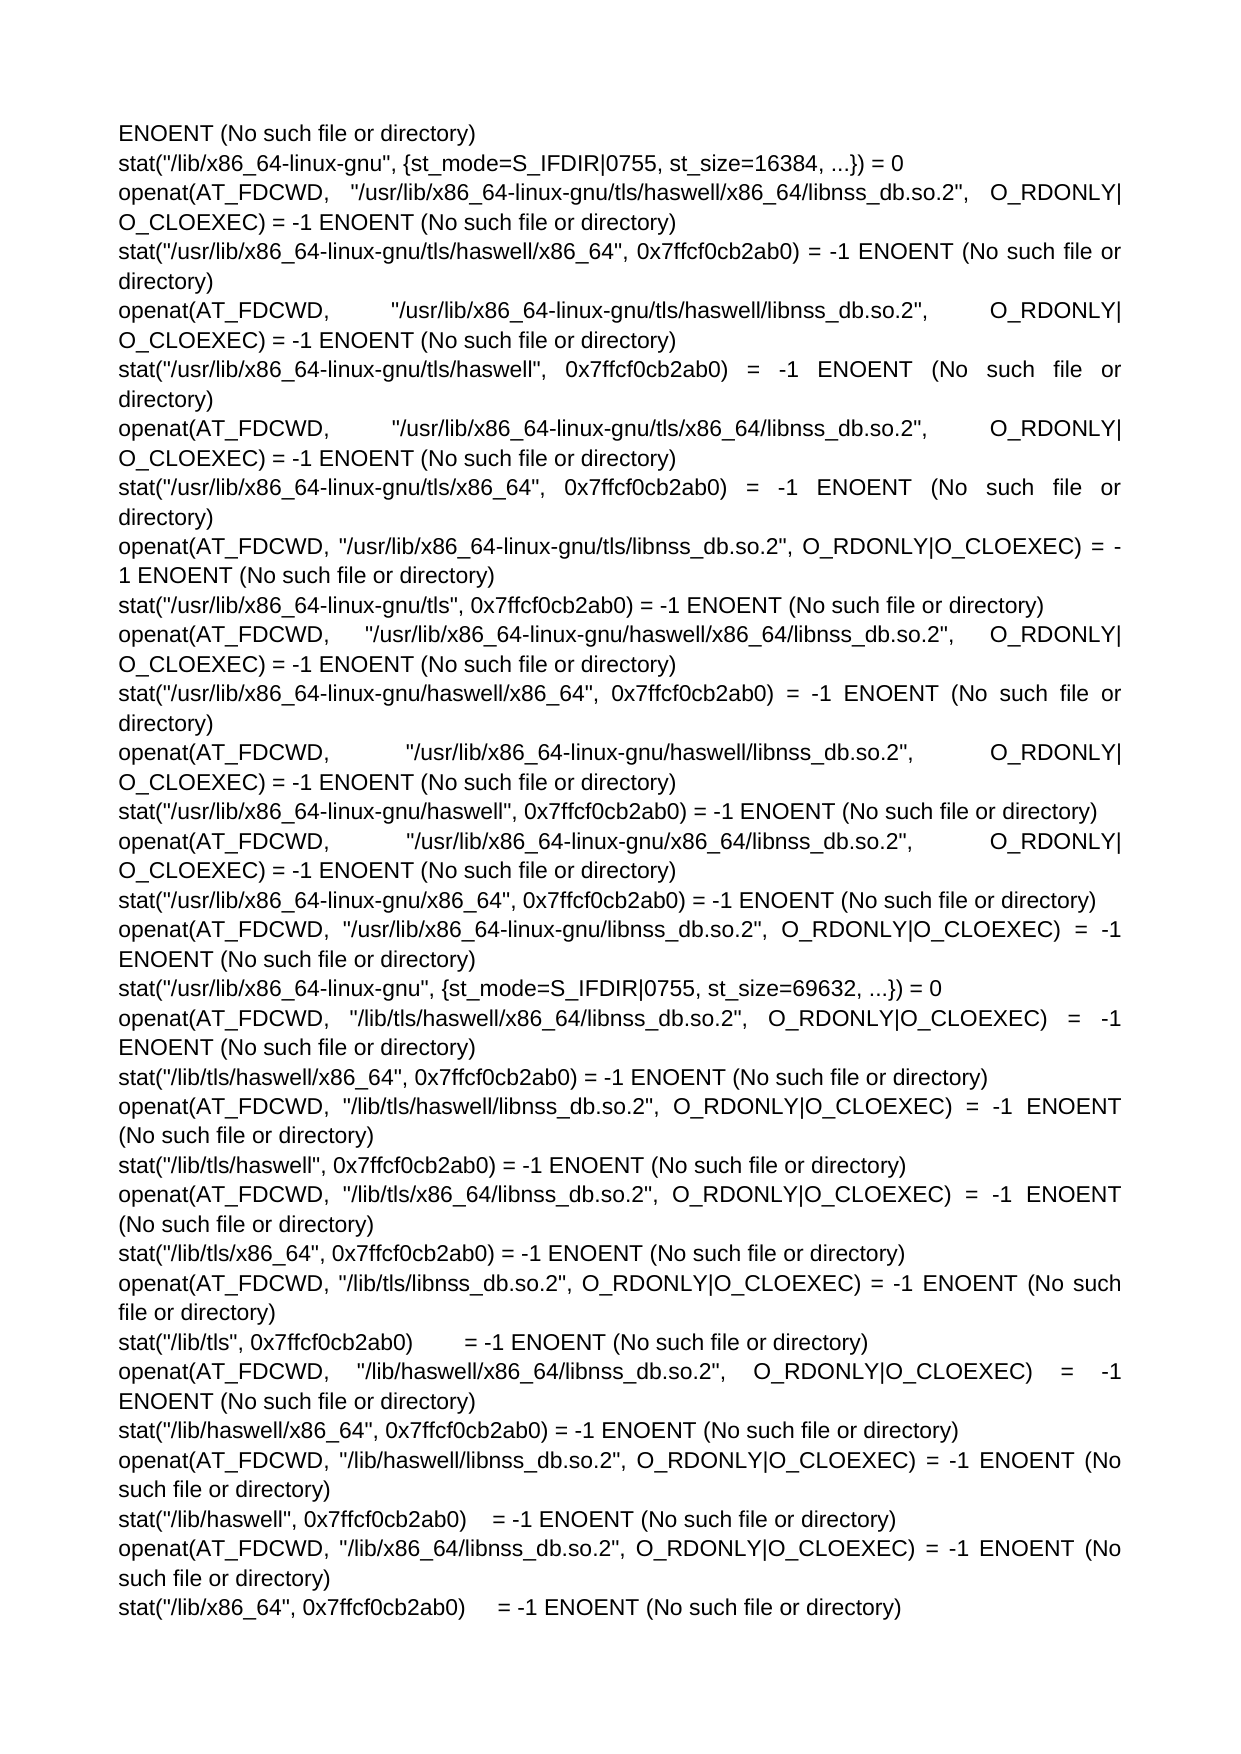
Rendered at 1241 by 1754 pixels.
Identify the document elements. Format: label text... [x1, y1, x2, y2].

text stat("/lib/tls/haswell/x86_64", 0x7ffcf0cb2ab0) = -1 ENOENT (No such file or directory) [118, 1061, 1122, 1091]
text openat(AT_FDCWD, "/usr/lib/x86_64-linux-gnu/x86_64/libnss_db.so.2", O_RDONLY|O_CLOEXEC) = -1 ENOENT (No such file or directory) [118, 826, 1122, 884]
text openat(AT_FDCWD, "/usr/lib/x86_64-linux-gnu/tls/libnss_db.so.2", O_RDONLY|O_CLOEXEC) = -1 ENOENT (No such file or directory) [118, 531, 1122, 590]
text openat(AT_FDCWD, "/usr/lib/x86_64-linux-gnu/tls/x86_64/libnss_db.so.2", O_RDONLY|O_CLOEXEC) = -1 ENOENT (No such file or directory) [118, 413, 1122, 472]
text openat(AT_FDCWD, "/lib/tls/haswell/libnss_db.so.2", O_RDONLY|O_CLOEXEC) = -1 ENOENT (No such file or directory) [118, 1091, 1122, 1150]
text openat(AT_FDCWD, "/usr/lib/x86_64-linux-gnu/tls/haswell/libnss_db.so.2", O_RDONLY|O_CLOEXEC) = -1 ENOENT (No such file or directory) [118, 295, 1122, 354]
text stat("/usr/lib/x86_64-linux-gnu/tls/x86_64", 0x7ffcf0cb2ab0) = -1 ENOENT (No such file or directory) [118, 472, 1122, 531]
text openat(AT_FDCWD, "/lib/tls/haswell/x86_64/libnss_db.so.2", O_RDONLY|O_CLOEXEC) = -1 ENOENT (No such file or directory) [118, 1002, 1122, 1061]
text openat(AT_FDCWD, "/lib/haswell/x86_64/libnss_db.so.2", O_RDONLY|O_CLOEXEC) = -1 ENOENT (No such file or directory) [118, 1356, 1122, 1415]
text openat(AT_FDCWD, "/lib/tls/x86_64/libnss_db.so.2", O_RDONLY|O_CLOEXEC) = -1 ENOENT (No such file or directory) [118, 1179, 1122, 1238]
text stat("/usr/lib/x86_64-linux-gnu", {st_mode=S_IFDIR|0755, st_size=69632, ...}) = 0 [118, 973, 1122, 1002]
text stat("/usr/lib/x86_64-linux-gnu/tls", 0x7ffcf0cb2ab0) = -1 ENOENT (No such file or directory) [118, 590, 1122, 619]
text stat("/lib/tls/haswell", 0x7ffcf0cb2ab0) = -1 ENOENT (No such file or directory) [118, 1150, 1122, 1179]
text openat(AT_FDCWD, "/usr/lib/x86_64-linux-gnu/libnss_db.so.2", O_RDONLY|O_CLOEXEC) = -1 ENOENT (No such file or directory) [118, 914, 1122, 973]
text stat("/lib/x86_64-linux-gnu", {st_mode=S_IFDIR|0755, st_size=16384, ...}) = 0 [118, 148, 1122, 177]
text stat("/lib/x86_64", 0x7ffcf0cb2ab0) = -1 ENOENT (No such file or directory) [118, 1592, 1122, 1622]
text openat(AT_FDCWD, "/usr/lib/x86_64-linux-gnu/haswell/x86_64/libnss_db.so.2", O_RDONLY|O_CLOEXEC) = -1 ENOENT (No such file or directory) [118, 619, 1122, 678]
text openat(AT_FDCWD, "/usr/lib/x86_64-linux-gnu/tls/haswell/x86_64/libnss_db.so.2", O_RDONLY|O_CLOEXEC) = -1 ENOENT (No such file or directory) [118, 177, 1122, 236]
text stat("/usr/lib/x86_64-linux-gnu/haswell/x86_64", 0x7ffcf0cb2ab0) = -1 ENOENT (No such file or directory) [118, 678, 1122, 737]
text stat("/lib/tls/x86_64", 0x7ffcf0cb2ab0) = -1 ENOENT (No such file or directory) [118, 1238, 1122, 1268]
text ENOENT (No such file or directory) [118, 118, 1122, 148]
text stat("/usr/lib/x86_64-linux-gnu/tls/haswell/x86_64", 0x7ffcf0cb2ab0) = -1 ENOENT (No such file or directory) [118, 236, 1122, 295]
text openat(AT_FDCWD, "/lib/x86_64/libnss_db.so.2", O_RDONLY|O_CLOEXEC) = -1 ENOENT (No such file or directory) [118, 1533, 1122, 1592]
text openat(AT_FDCWD, "/lib/tls/libnss_db.so.2", O_RDONLY|O_CLOEXEC) = -1 ENOENT (No such file or directory) [118, 1268, 1122, 1327]
text stat("/usr/lib/x86_64-linux-gnu/x86_64", 0x7ffcf0cb2ab0) = -1 ENOENT (No such file or directory) [118, 884, 1122, 914]
text openat(AT_FDCWD, "/lib/haswell/libnss_db.so.2", O_RDONLY|O_CLOEXEC) = -1 ENOENT (No such file or directory) [118, 1445, 1122, 1504]
text stat("/lib/haswell", 0x7ffcf0cb2ab0) = -1 ENOENT (No such file or directory) [118, 1504, 1122, 1533]
text openat(AT_FDCWD, "/usr/lib/x86_64-linux-gnu/haswell/libnss_db.so.2", O_RDONLY|O_CLOEXEC) = -1 ENOENT (No such file or directory) [118, 737, 1122, 796]
text stat("/usr/lib/x86_64-linux-gnu/tls/haswell", 0x7ffcf0cb2ab0) = -1 ENOENT (No such file or directory) [118, 354, 1122, 413]
text stat("/lib/tls", 0x7ffcf0cb2ab0) = -1 ENOENT (No such file or directory) [118, 1327, 1122, 1356]
text stat("/lib/haswell/x86_64", 0x7ffcf0cb2ab0) = -1 ENOENT (No such file or directory) [118, 1415, 1122, 1445]
text stat("/usr/lib/x86_64-linux-gnu/haswell", 0x7ffcf0cb2ab0) = -1 ENOENT (No such file or directory) [118, 796, 1122, 826]
